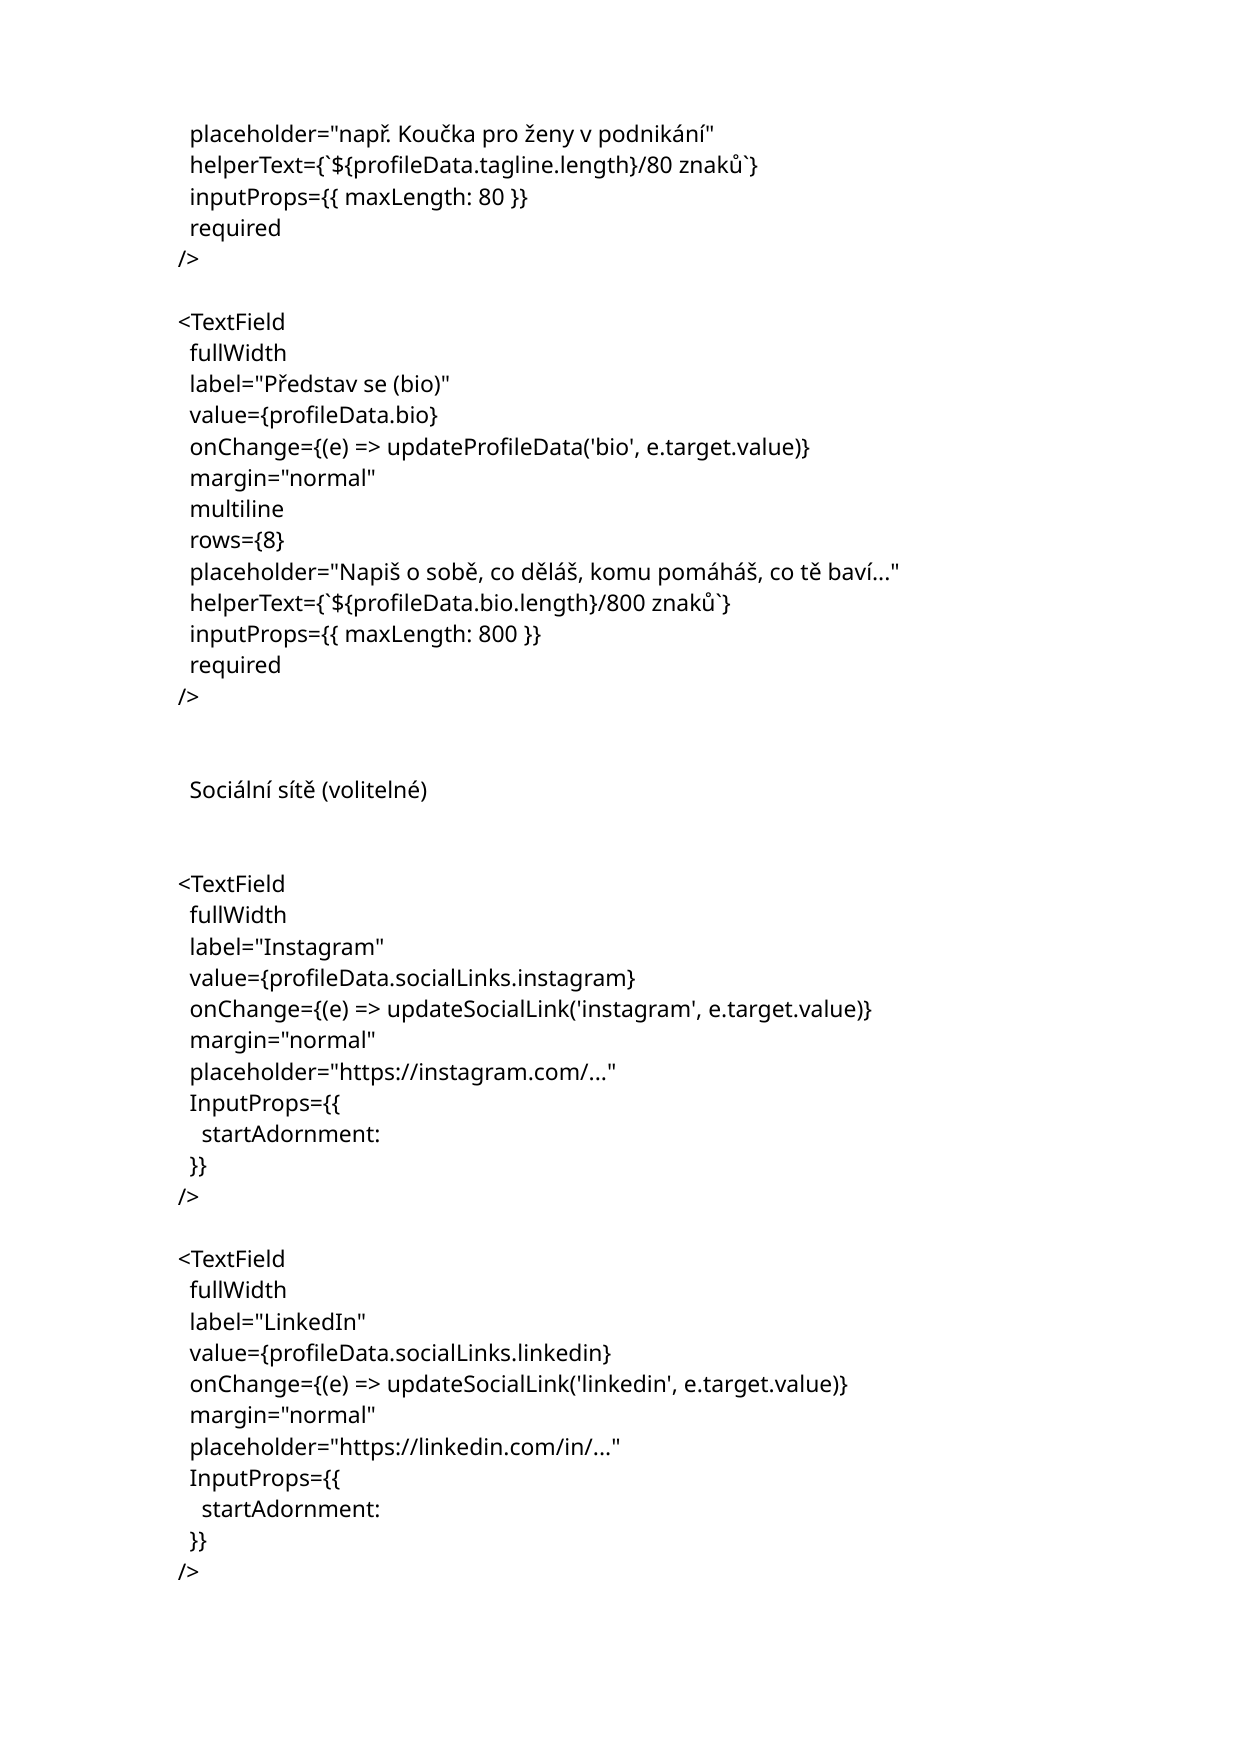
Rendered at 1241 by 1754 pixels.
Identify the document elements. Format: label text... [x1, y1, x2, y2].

text }} [118, 1149, 1122, 1181]
text InputProps={{ [118, 1462, 1122, 1493]
text rows={8} [118, 524, 1122, 556]
text margin="normal" [118, 462, 1122, 493]
text startAdornment: [118, 1118, 1122, 1149]
text fullWidth [118, 1274, 1122, 1306]
text multiline [118, 493, 1122, 524]
text placeholder="https://linkedin.com/in/..." [118, 1431, 1122, 1462]
text placeholder="https://instagram.com/..." [118, 1056, 1122, 1087]
text onChange={(e) => updateSocialLink('linkedin', e.target.value)} [118, 1368, 1122, 1399]
text /> [118, 243, 1122, 274]
text startAdornment: [118, 1493, 1122, 1524]
text /> [118, 1181, 1122, 1212]
text required [118, 649, 1122, 681]
text <TextField [118, 868, 1122, 899]
text InputProps={{ [118, 1087, 1122, 1118]
text /> [118, 1556, 1122, 1587]
text margin="normal" [118, 1024, 1122, 1056]
text placeholder="Napiš o sobě, co děláš, komu pomáháš, co tě baví..." [118, 556, 1122, 587]
text }} [118, 1524, 1122, 1556]
text label="Představ se (bio)" [118, 368, 1122, 399]
text /> [118, 681, 1122, 712]
text onChange={(e) => updateSocialLink('instagram', e.target.value)} [118, 993, 1122, 1024]
text <TextField [118, 306, 1122, 337]
text inputProps={{ maxLength: 800 }} [118, 618, 1122, 649]
text placeholder="např. Koučka pro ženy v podnikání" [118, 118, 1122, 149]
text fullWidth [118, 337, 1122, 368]
text Sociální sítě (volitelné) [118, 774, 1122, 806]
text value={profileData.socialLinks.instagram} [118, 962, 1122, 993]
text fullWidth [118, 899, 1122, 931]
text label="Instagram" [118, 931, 1122, 962]
text label="LinkedIn" [118, 1306, 1122, 1337]
text value={profileData.bio} [118, 399, 1122, 431]
text margin="normal" [118, 1399, 1122, 1431]
text required [118, 212, 1122, 243]
text onChange={(e) => updateProfileData('bio', e.target.value)} [118, 431, 1122, 462]
text value={profileData.socialLinks.linkedin} [118, 1337, 1122, 1368]
text helperText={`${profileData.tagline.length}/80 znaků`} [118, 149, 1122, 181]
text <TextField [118, 1243, 1122, 1274]
text inputProps={{ maxLength: 80 }} [118, 181, 1122, 212]
text helperText={`${profileData.bio.length}/800 znaků`} [118, 587, 1122, 618]
